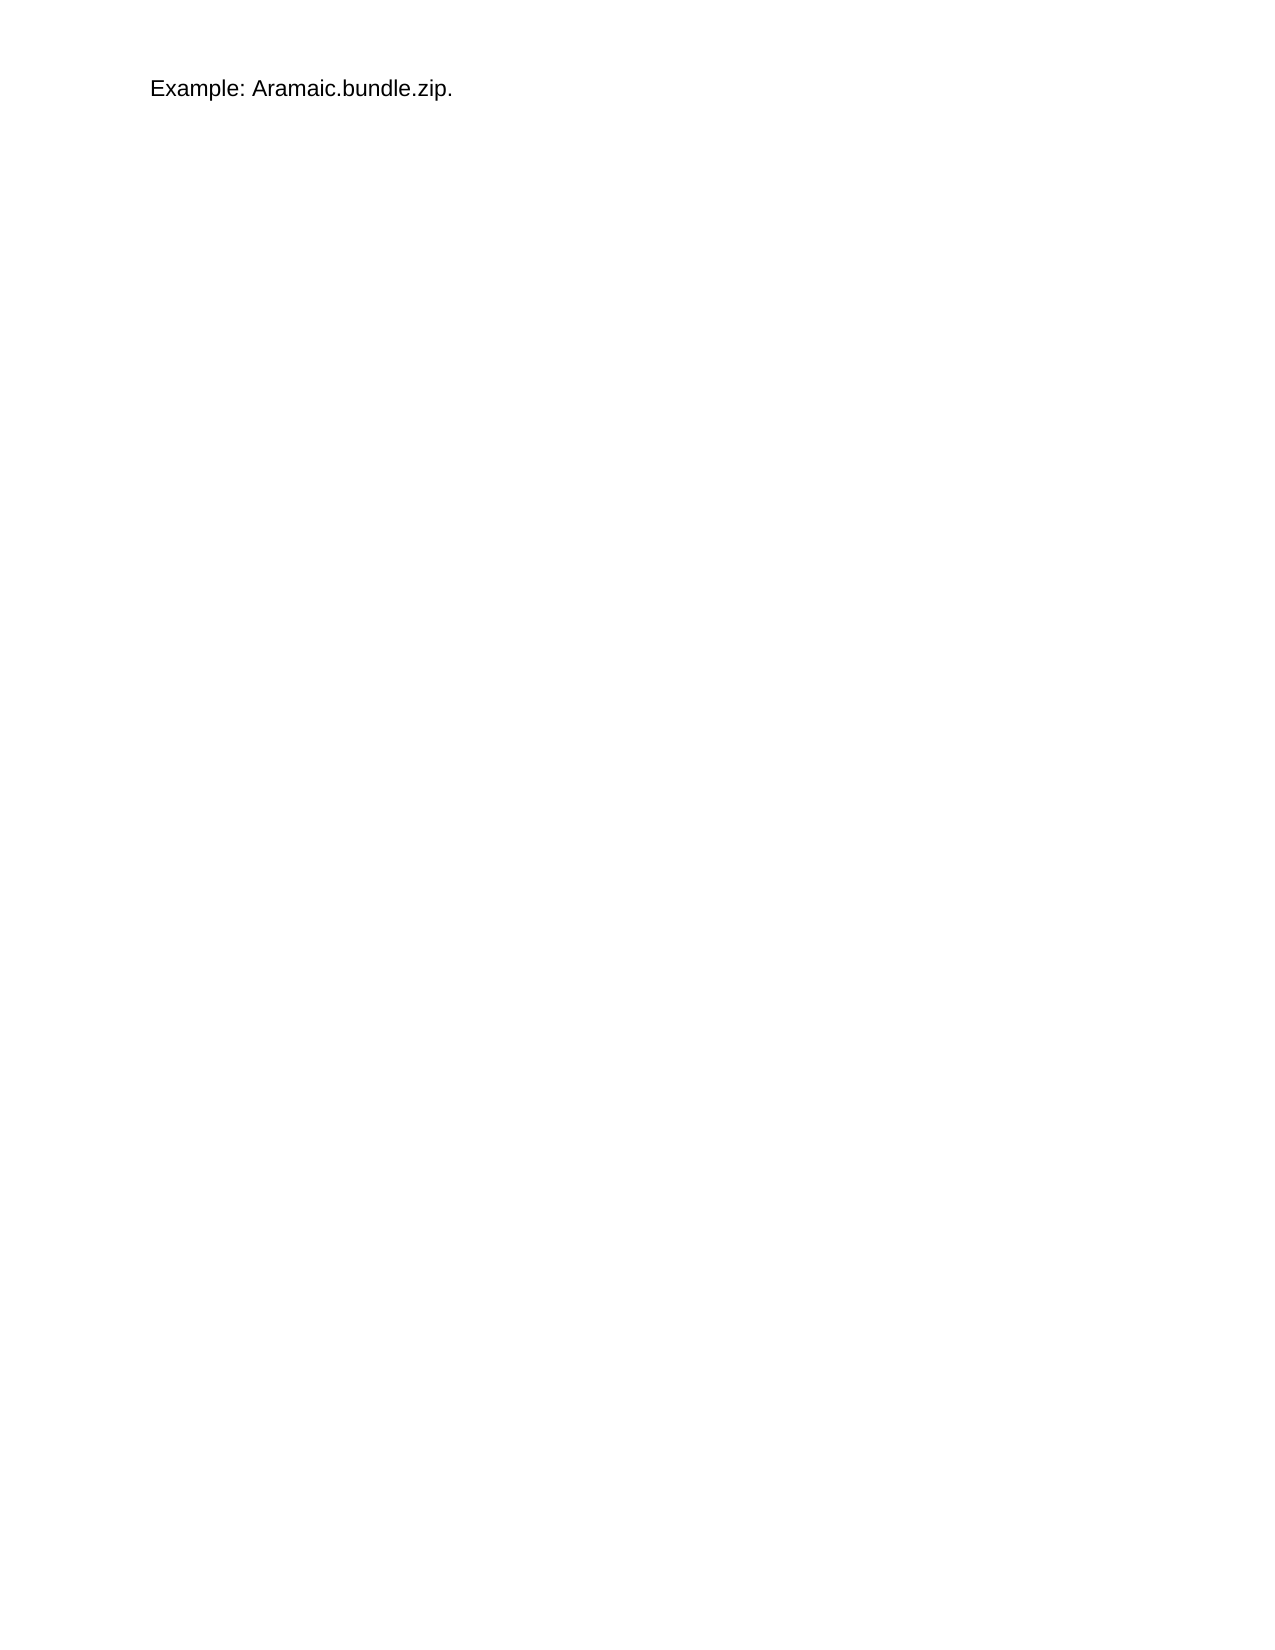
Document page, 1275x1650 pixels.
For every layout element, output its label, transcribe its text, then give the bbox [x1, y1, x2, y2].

list Example: Aramaic.bundle.zip. [112, 75, 1200, 101]
